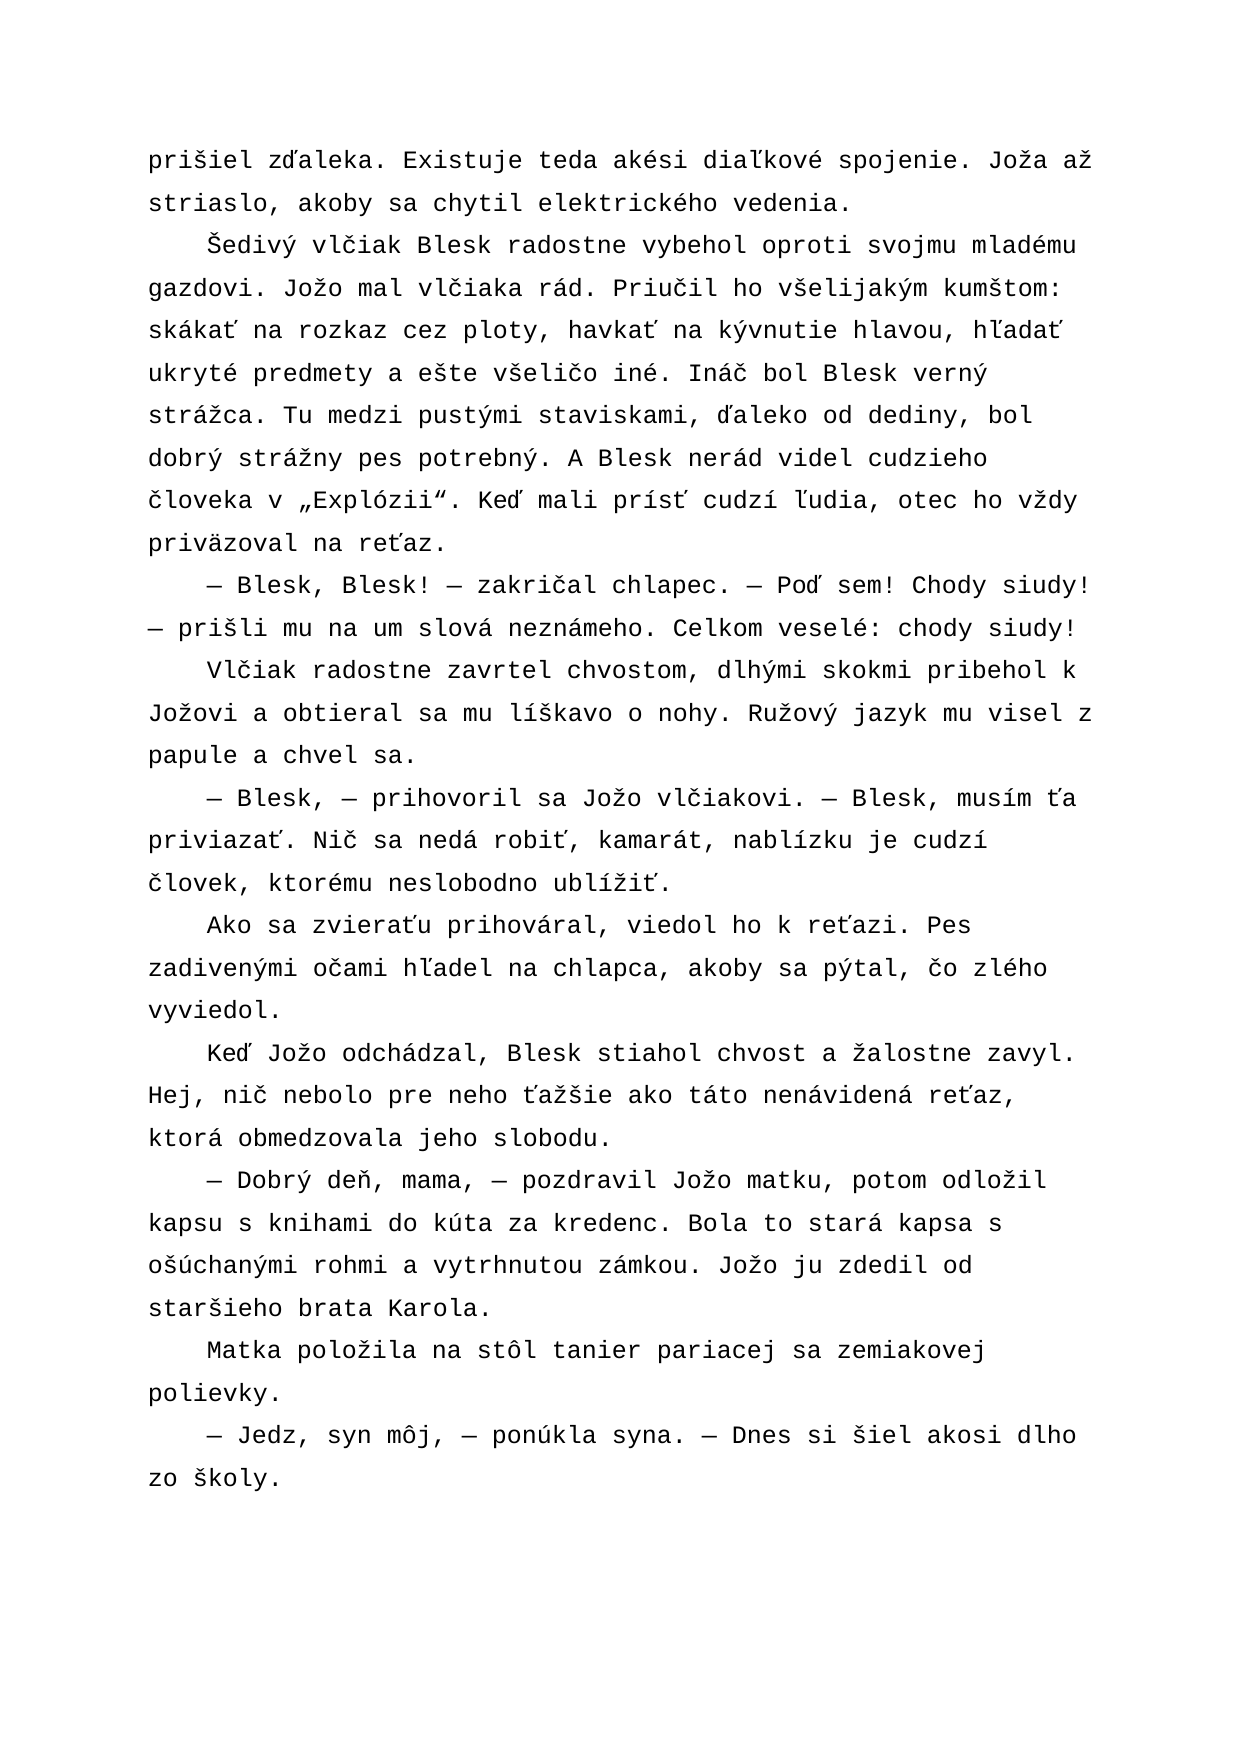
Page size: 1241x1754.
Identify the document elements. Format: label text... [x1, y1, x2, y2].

text Ako sa zvieraťu prihováral, viedol ho k reťazi. Pes zadivenými očami hľadel na chlapca, akoby sa pýtal, čo zlého vyviedol. [148, 913, 1093, 1026]
text prišiel zďaleka. Existuje teda akési diaľkové spojenie. Joža až striaslo, akoby sa chytil elektrického vedenia. [148, 148, 1093, 218]
text — Blesk, Blesk! — zakričal chlapec. — Poď sem! Chody siudy! — prišli mu na um slová neznámeho. Celkom veselé: chody siudy! [148, 573, 1093, 643]
text — Blesk, — prihovoril sa Jožo vlčiakovi. — Blesk, musím ťa priviazať. Nič sa nedá robiť, kamarát, nablízku je cudzí človek, ktorému neslobodno ublížiť. [148, 785, 1093, 898]
text — Jedz, syn môj, — ponúkla syna. — Dnes si šiel akosi dlho zo školy. [148, 1423, 1093, 1493]
text Matka položila na stôl tanier pariacej sa zemiakovej polievky. [148, 1338, 1093, 1408]
text Vlčiak radostne zavrtel chvostom, dlhými skokmi pribehol k Jožovi a obtieral sa mu líškavo o nohy. Ružový jazyk mu visel z papule a chvel sa. [148, 658, 1093, 771]
text Keď Jožo odchádzal, Blesk stiahol chvost a žalostne zavyl. Hej, nič nebolo pre neho ťažšie ako táto nenávidená reťaz, ktorá obmedzovala jeho slobodu. [148, 1040, 1093, 1153]
text — Dobrý deň, mama, — pozdravil Jožo matku, potom odložil kapsu s knihami do kúta za kredenc. Bola to stará kapsa s ošúchanými rohmi a vytrhnutou zámkou. Jožo ju zdedil od staršieho brata Karola. [148, 1168, 1093, 1323]
text Šedivý vlčiak Blesk radostne vybehol oproti svojmu mladému gazdovi. Jožo mal vlčiaka rád. Priučil ho všelijakým kumštom: skákať na rozkaz cez ploty, havkať na kývnutie hlavou, hľadať ukryté predmety a ešte všeličo iné. Ináč bol Blesk verný strážca. Tu medzi pustými staviskami, ďaleko od dediny, bol dobrý strážny pes potrebný. A Blesk nerád videl cudzieho človeka v „Explózii“. Keď mali prísť cudzí ľudia, otec ho vždy priväzoval na reťaz. [148, 233, 1093, 558]
